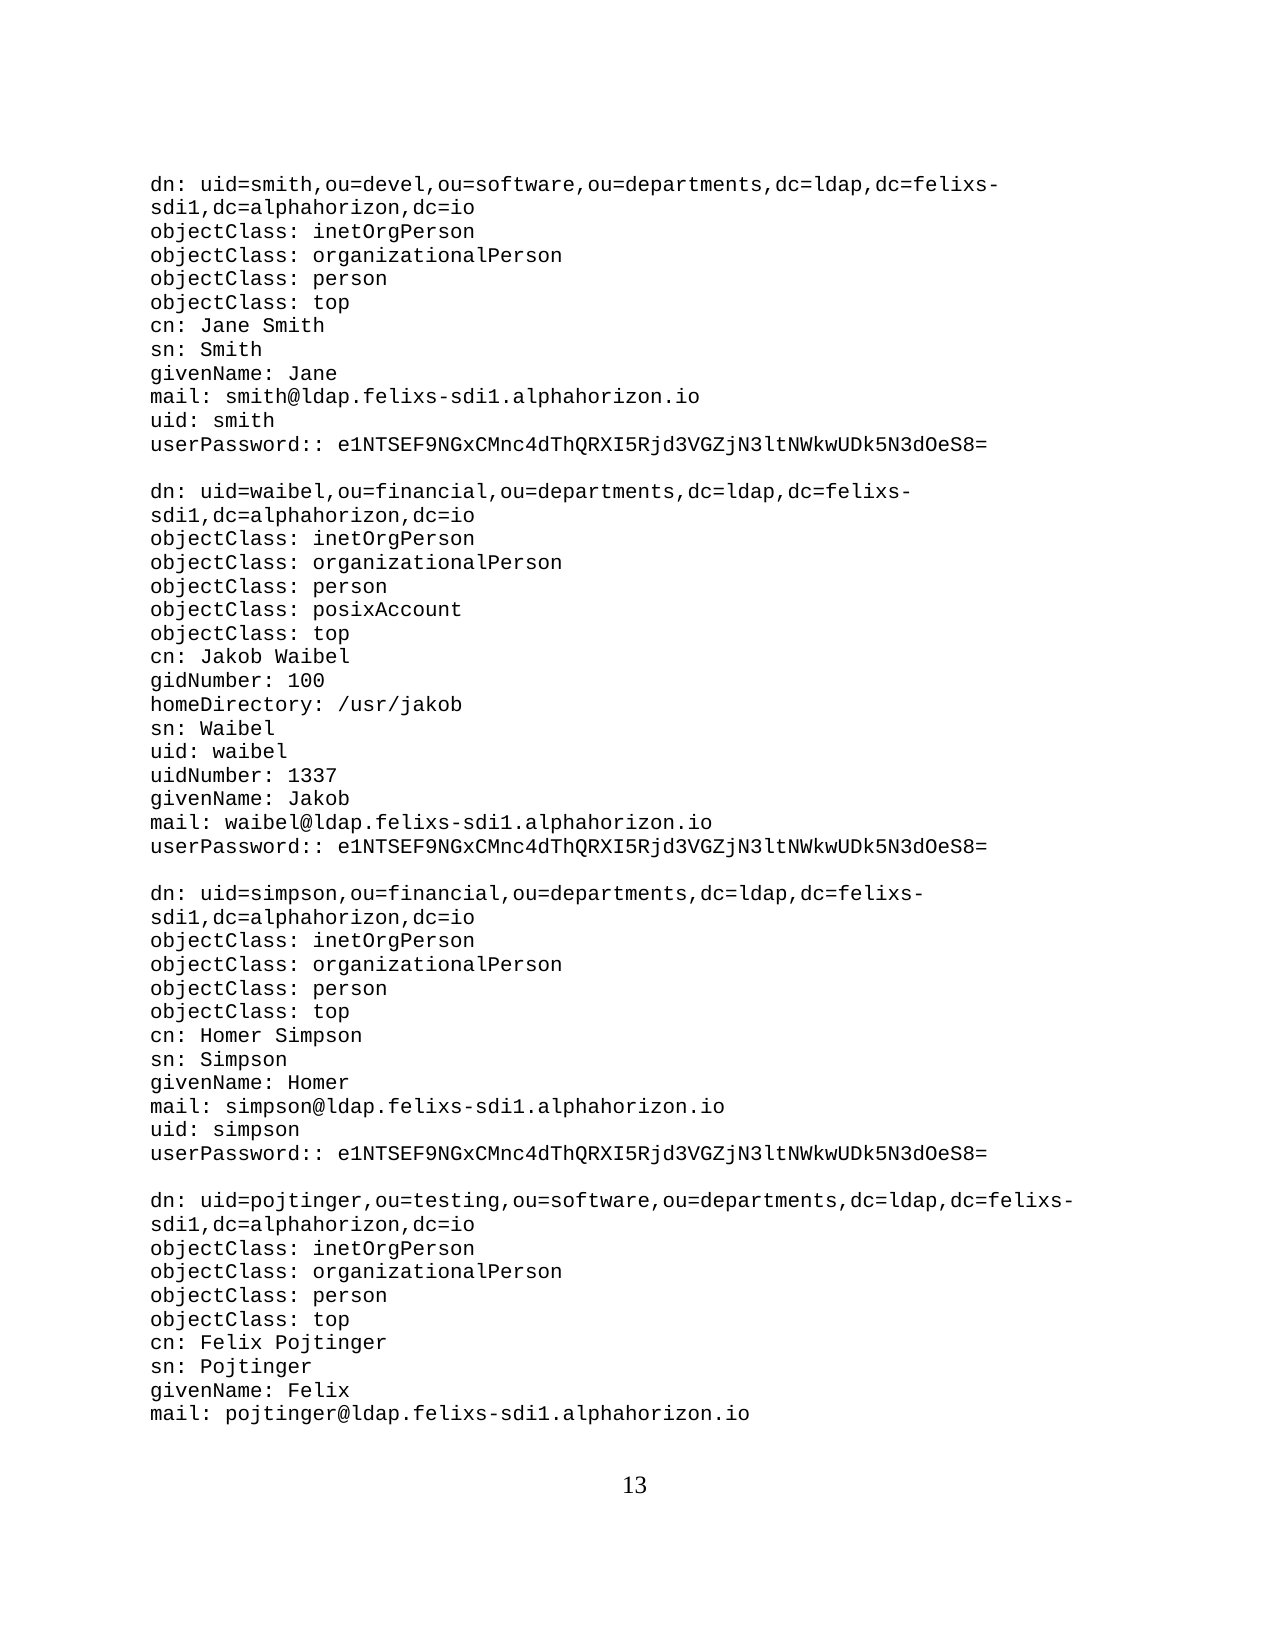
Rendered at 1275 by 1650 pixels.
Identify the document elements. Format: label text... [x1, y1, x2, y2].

text userPassword:: e1NTSEF9NGxCMnc4dThQRXI5Rjd3VGZjN3ltNWkwUDk5N3dOeS8= [150, 434, 1125, 457]
text sn: Simpson [150, 1048, 1125, 1072]
text objectClass: inetOrgPerson [150, 930, 1125, 954]
text uid: smith [150, 410, 1125, 434]
text objectClass: person [150, 1285, 1125, 1309]
text objectClass: inetOrgPerson [150, 221, 1125, 244]
text givenName: Homer [150, 1072, 1125, 1096]
text cn: Jakob Waibel [150, 647, 1125, 670]
text objectClass: top [150, 1001, 1125, 1025]
text mail: pojtinger@ldap.felixs-sdi1.alphahorizon.io [150, 1403, 1125, 1427]
text dn: uid=simpson,ou=financial,ou=departments,dc=ldap,dc=felixs-sdi1,dc=alphahorizon,dc=io [150, 883, 1125, 930]
text objectClass: inetOrgPerson [150, 528, 1125, 552]
text homeDirectory: /usr/jakob [150, 694, 1125, 717]
text objectClass: person [150, 576, 1125, 599]
text objectClass: organizationalPerson [150, 552, 1125, 576]
text cn: Homer Simpson [150, 1025, 1125, 1048]
text objectClass: top [150, 623, 1125, 647]
text objectClass: person [150, 268, 1125, 292]
text sn: Waibel [150, 717, 1125, 741]
text objectClass: inetOrgPerson [150, 1238, 1125, 1261]
text givenName: Jane [150, 363, 1125, 386]
text sn: Pojtinger [150, 1356, 1125, 1379]
text cn: Jane Smith [150, 316, 1125, 339]
text objectClass: organizationalPerson [150, 244, 1125, 268]
text givenName: Felix [150, 1379, 1125, 1403]
text objectClass: organizationalPerson [150, 1261, 1125, 1285]
text sn: Smith [150, 339, 1125, 363]
text objectClass: person [150, 978, 1125, 1001]
text objectClass: top [150, 292, 1125, 316]
text objectClass: posixAccount [150, 599, 1125, 623]
text cn: Felix Pojtinger [150, 1332, 1125, 1356]
text uid: waibel [150, 741, 1125, 765]
text dn: uid=waibel,ou=financial,ou=departments,dc=ldap,dc=felixs-sdi1,dc=alphahorizon,dc=io [150, 481, 1125, 528]
text givenName: Jakob [150, 788, 1125, 812]
text mail: smith@ldap.felixs-sdi1.alphahorizon.io [150, 386, 1125, 410]
text dn: uid=pojtinger,ou=testing,ou=software,ou=departments,dc=ldap,dc=felixs-sdi1,dc=alphahorizon,dc=io [150, 1190, 1125, 1238]
text gidNumber: 100 [150, 670, 1125, 694]
text objectClass: organizationalPerson [150, 954, 1125, 978]
text dn: uid=smith,ou=devel,ou=software,ou=departments,dc=ldap,dc=felixs-sdi1,dc=alphahorizon,dc=io [150, 174, 1125, 221]
text objectClass: top [150, 1309, 1125, 1332]
text uidNumber: 1337 [150, 765, 1125, 788]
text userPassword:: e1NTSEF9NGxCMnc4dThQRXI5Rjd3VGZjN3ltNWkwUDk5N3dOeS8= [150, 1143, 1125, 1167]
text userPassword:: e1NTSEF9NGxCMnc4dThQRXI5Rjd3VGZjN3ltNWkwUDk5N3dOeS8= [150, 836, 1125, 859]
text mail: waibel@ldap.felixs-sdi1.alphahorizon.io [150, 812, 1125, 836]
text mail: simpson@ldap.felixs-sdi1.alphahorizon.io [150, 1096, 1125, 1119]
text uid: simpson [150, 1119, 1125, 1143]
